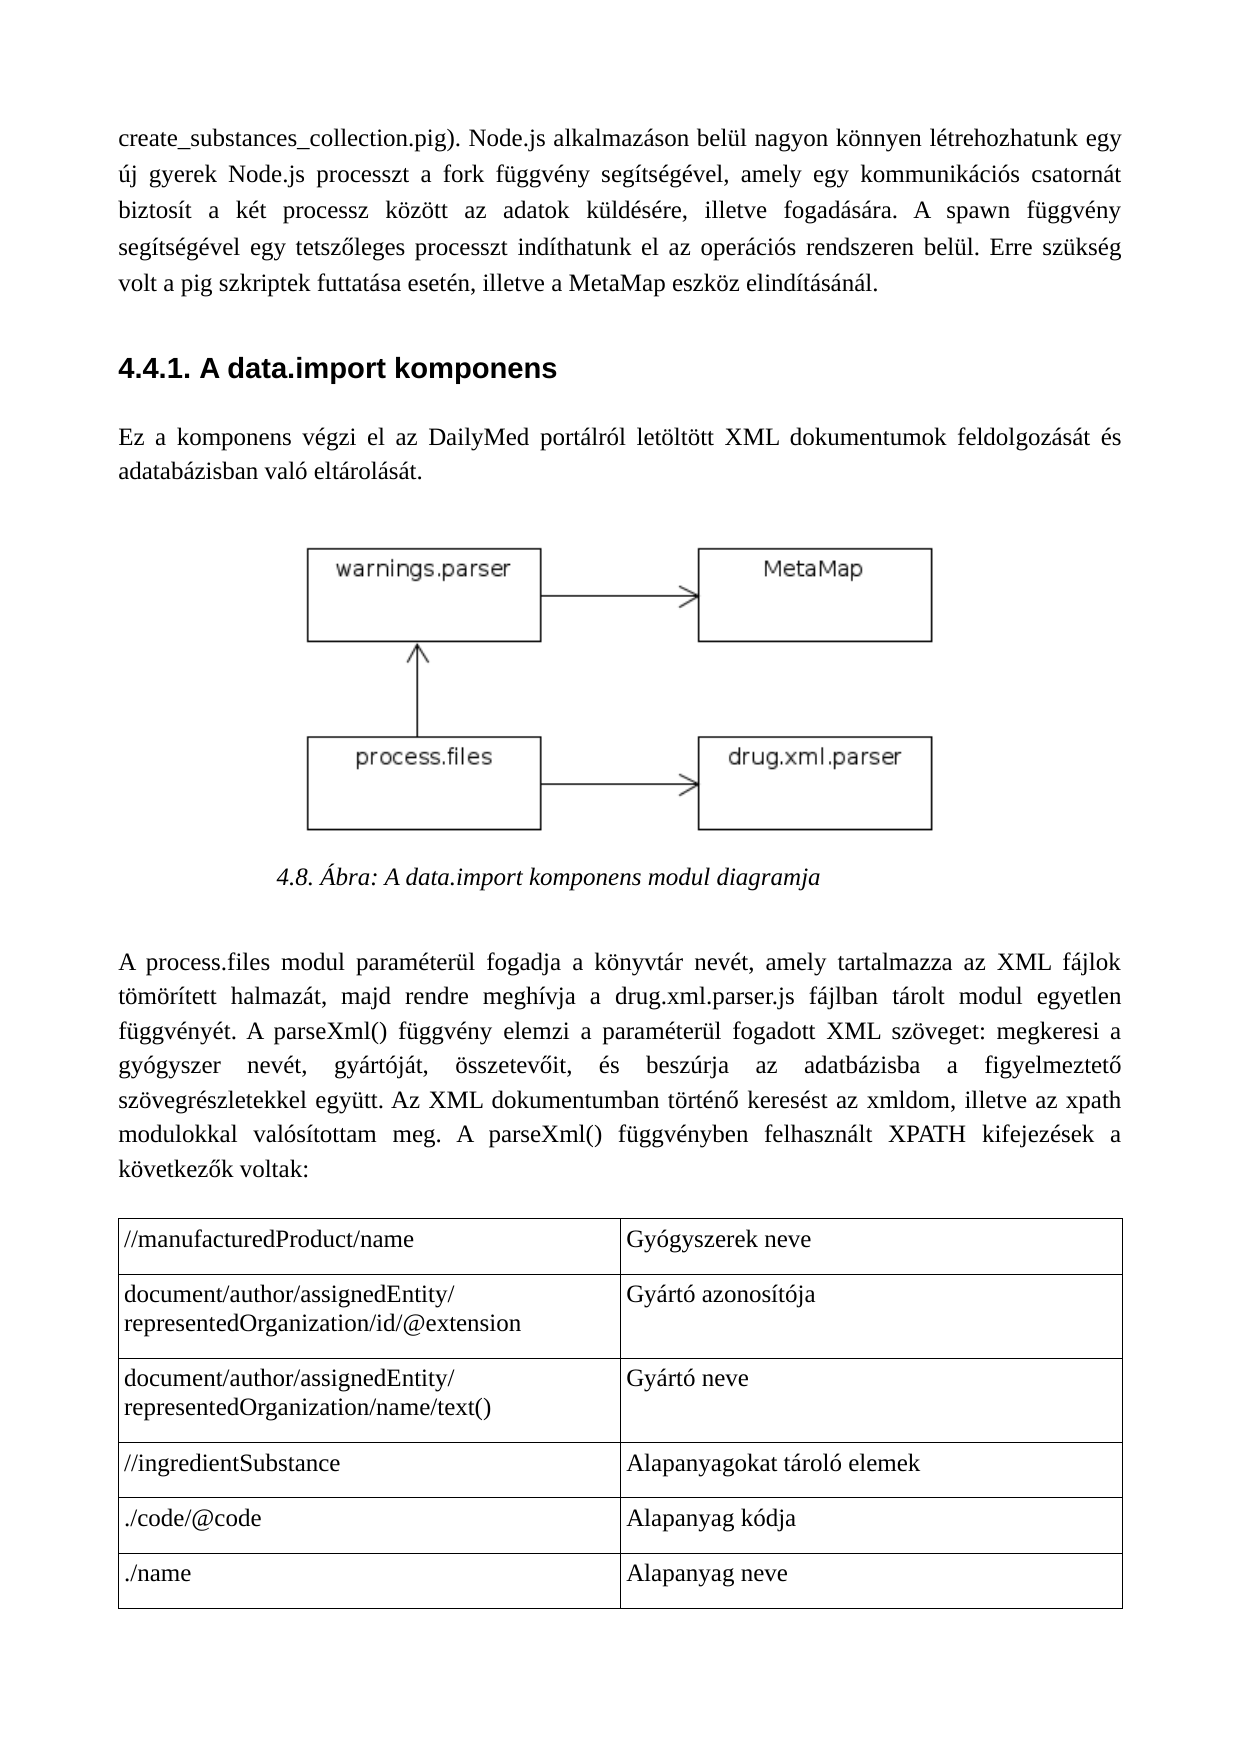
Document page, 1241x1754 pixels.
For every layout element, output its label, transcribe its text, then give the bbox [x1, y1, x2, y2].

subtitle A data.import komponens [118, 351, 1122, 384]
text create_substances_collection.pig). Node.js alkalmazáson belül nagyon könnyen létrehozhatunk egy új gyerek Node.js processzt a fork függvény segítségével, amely egy kommunikációs csatornát biztosít a két processz között az adatok küldésére, illetve fogadására. A spawn függvény segítségével egy tetszőleges processzt indíthatunk el az operációs rendszeren belül. Erre szükség volt a pig szkriptek futtatása esetén, illetve a MetaMap eszköz elindításánál. [118, 118, 1122, 298]
picture [276, 517, 964, 862]
table_cell ./name [119, 1554, 620, 1608]
table_cell Alapanyagokat tároló elemek [621, 1443, 1122, 1497]
text Ez a komponens végzi el az DailyMed portálról letöltött XML dokumentumok feldolgozását és adatabázisban való eltárolását. [118, 422, 1122, 485]
table_cell Gyártó azonosítója [621, 1275, 1122, 1358]
table_cell document/author/assignedEntity/representedOrganization/name/text() [119, 1359, 620, 1442]
text 4.8. Ábra: A data.import komponens modul diagramja [276, 862, 964, 890]
table_cell ./code/@code [119, 1498, 620, 1552]
table_cell //ingredientSubstance [119, 1443, 620, 1497]
table_cell Gyártó neve [621, 1359, 1122, 1442]
table_header Gyógyszerek neve [621, 1219, 1122, 1274]
table_cell document/author/assignedEntity/representedOrganization/id/@extension [119, 1275, 620, 1358]
title A process.files modul paraméterül fogadja a könyvtár nevét, amely tartalmazza az XML fájlok tömörített halmazát, majd rendre meghívja a drug.xml.parser.js fájlban tárolt modul egyetlen függvényét. A parseXml() függvény elemzi a paraméterül fogadott XML szöveget: megkeresi a gyógyszer nevét, gyártóját, összetevőit, és beszúrja az adatbázisba a figyelmeztető szövegrészletekkel együtt. Az XML dokumentumban történő keresést az xmldom, illetve az xpath modulokkal valósítottam meg. A parseXml() függvényben felhasznált XPATH kifejezések a következők voltak: [118, 947, 1122, 1183]
table_header //manufacturedProduct/name [119, 1219, 620, 1274]
table_cell Alapanyag neve [621, 1554, 1122, 1608]
table_cell Alapanyag kódja [621, 1498, 1122, 1552]
